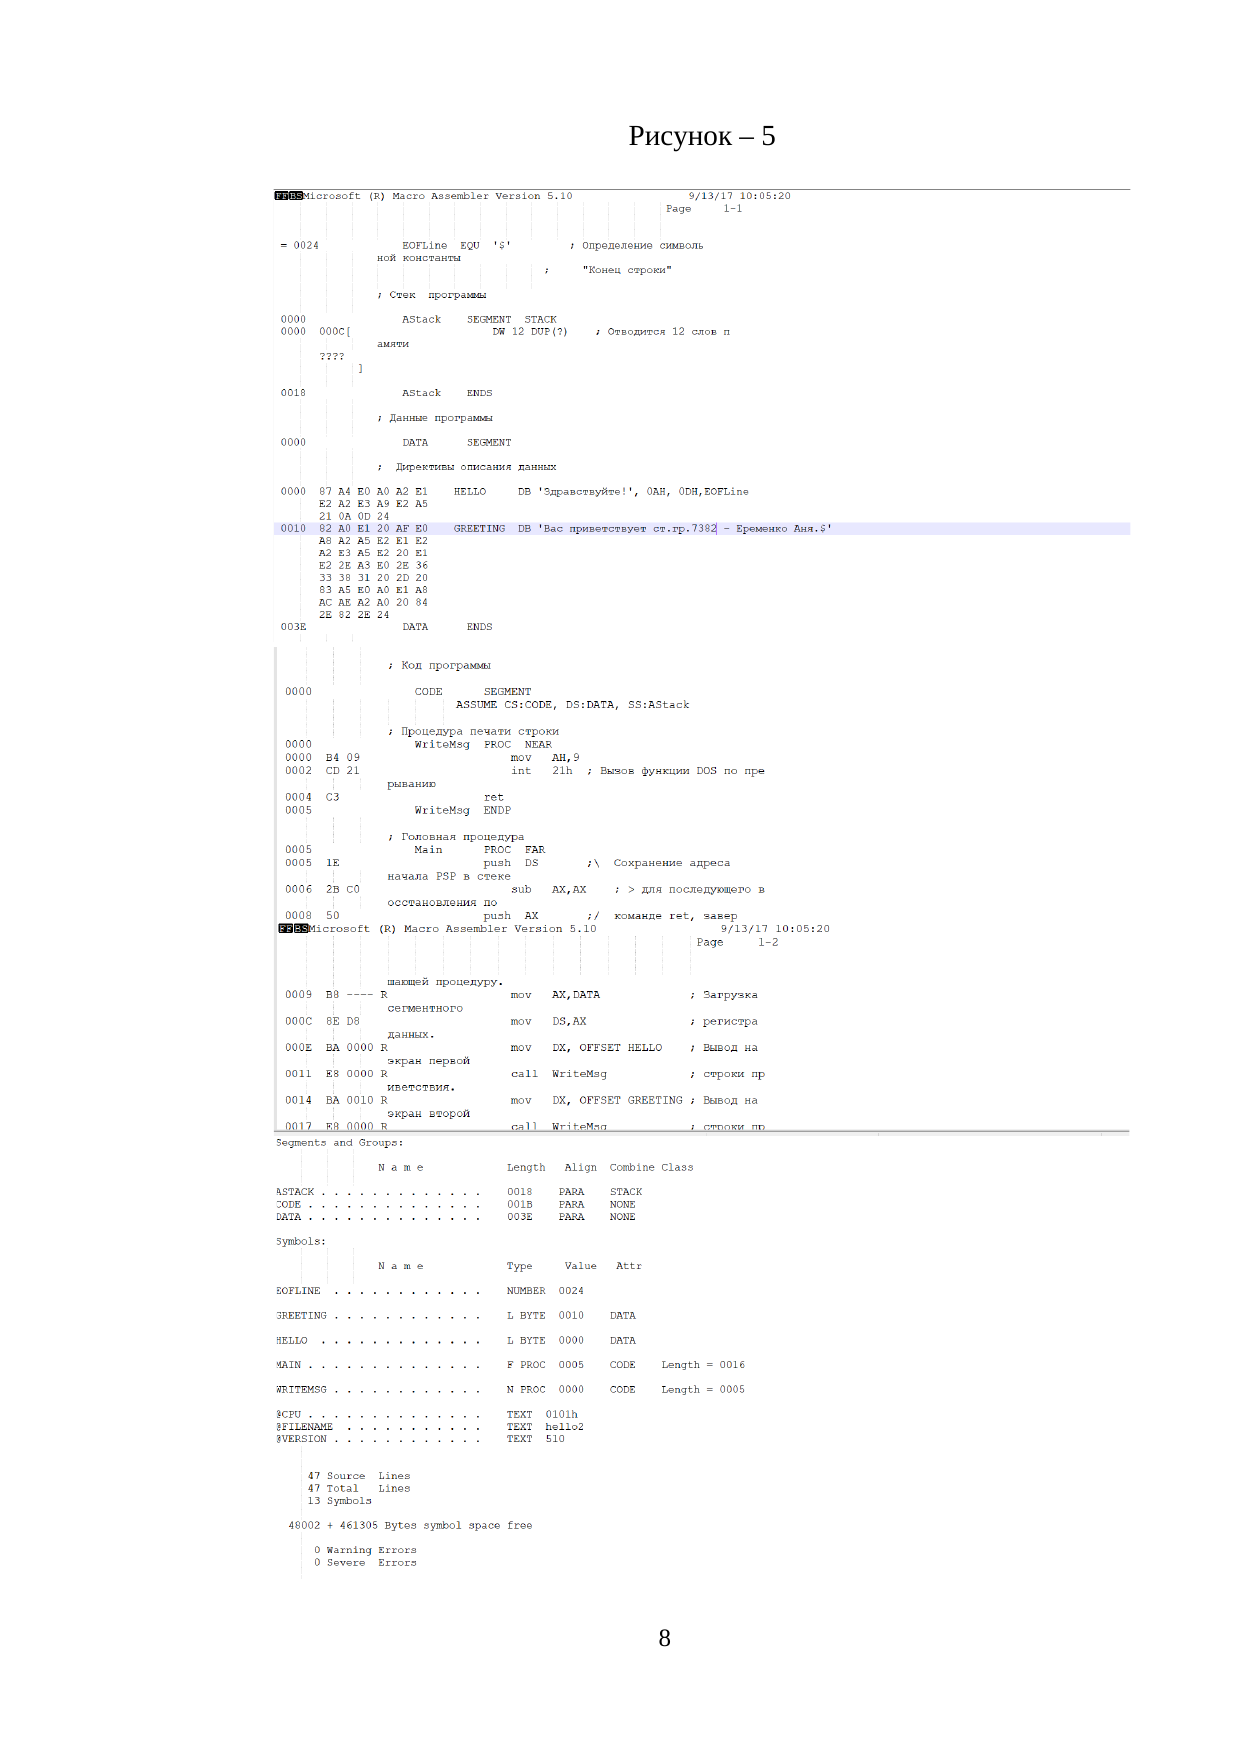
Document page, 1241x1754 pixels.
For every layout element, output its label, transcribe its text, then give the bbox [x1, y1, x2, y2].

list Рисунок – 5 [252, 118, 1152, 152]
picture [276, 1139, 1127, 1579]
picture [273, 189, 1131, 642]
picture [273, 647, 1130, 1136]
